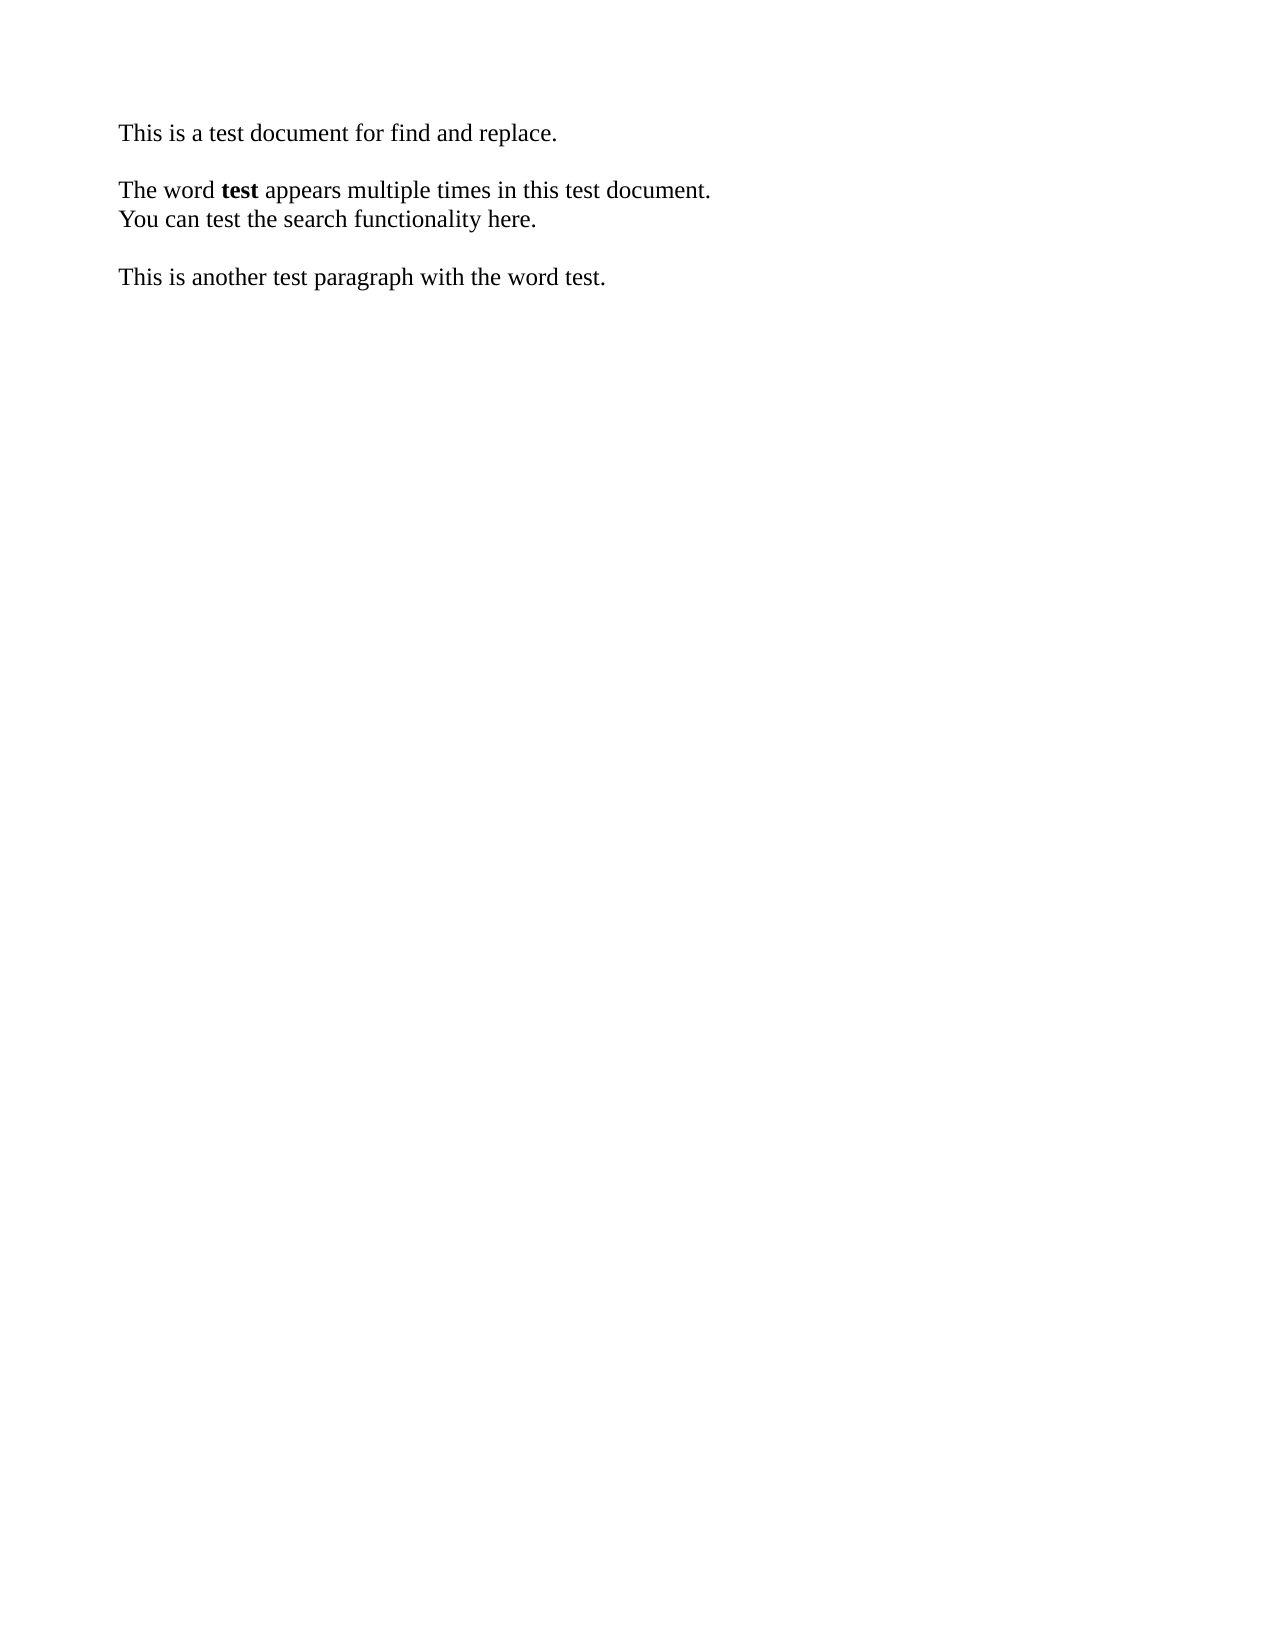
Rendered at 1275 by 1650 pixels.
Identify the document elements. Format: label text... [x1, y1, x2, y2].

text You can test the search functionality here. [118, 204, 1157, 233]
text The word test appears multiple times in this test document. [118, 176, 1157, 204]
text This is a test document for find and replace. [118, 118, 1157, 147]
text This is another test paragraph with the word test. [118, 262, 1157, 291]
